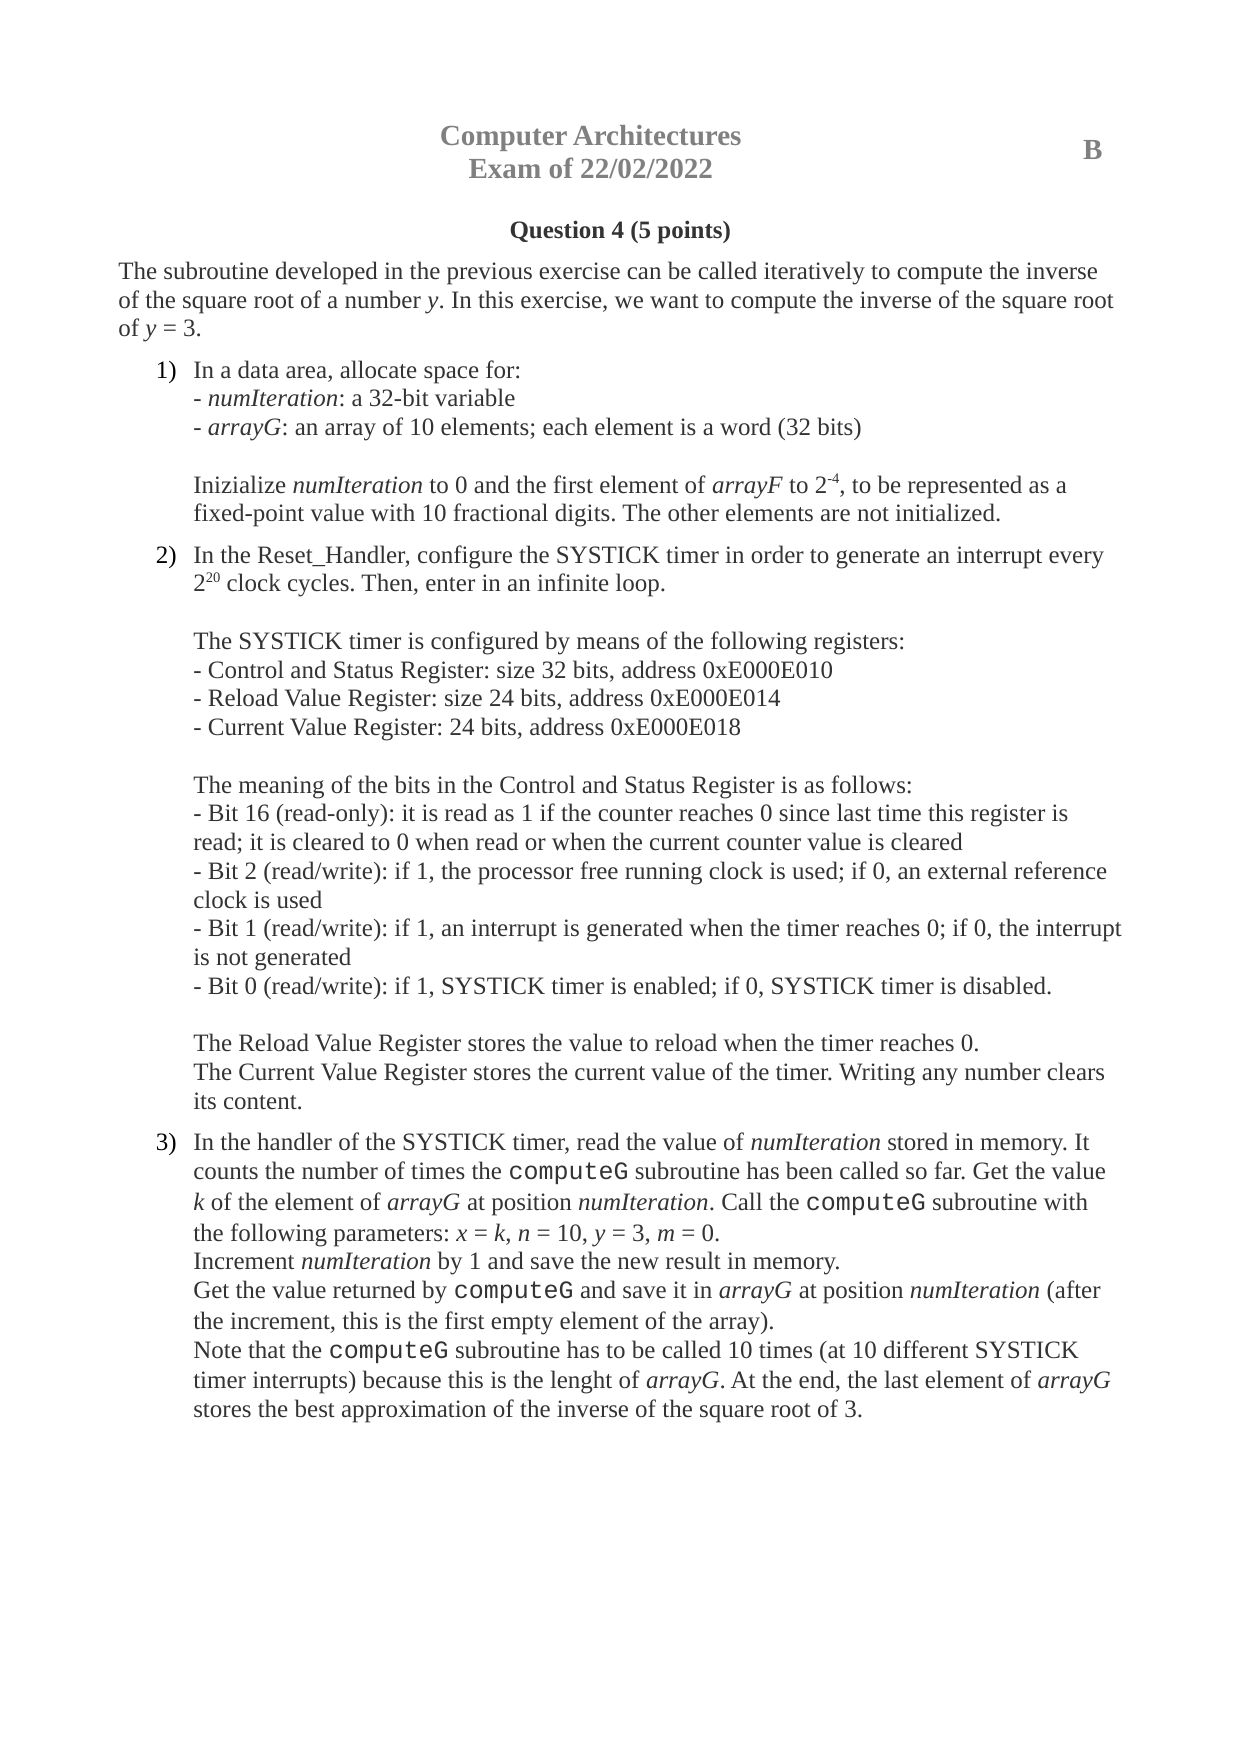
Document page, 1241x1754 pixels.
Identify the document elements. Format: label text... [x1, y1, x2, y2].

list In a data area, allocate space for: - numIteration: a 32-bit variable - arrayG: an array of 10 elements; each element is a word (32 bits) Inizialize numIteration to 0 and the first element of arrayF to 2-4, to be represented as a fixed-point value with 10 fractional digits. The other elements are not initialized. [156, 355, 1122, 527]
text Question 4 (5 points) [118, 215, 1122, 243]
list In the handler of the SYSTICK timer, read the value of numIteration stored in memory. It counts the number of times the computeG subroutine has been called so far. Get the value k of the element of arrayG at position numIteration. Call the computeG subroutine with the following parameters: x = k, n = 10, y = 3, m = 0. Increment numIteration by 1 and save the new result in memory. Get the value returned by computeG and save it in arrayG at position numIteration (after the increment, this is the first empty element of the array). Note that the computeG subroutine has to be called 10 times (at 10 different SYSTICK timer interrupts) because this is the lenght of arrayG. At the end, the last element of arrayG stores the best approximation of the inverse of the square root of 3. [156, 1127, 1122, 1423]
text The subroutine developed in the previous exercise can be called iteratively to compute the inverse of the square root of a number y. In this exercise, we want to compute the inverse of the square root of y = 3. [118, 256, 1122, 342]
list In the Reset_Handler, configure the SYSTICK timer in order to generate an interrupt every 220 clock cycles. Then, enter in an infinite loop. The SYSTICK timer is configured by means of the following registers: - Control and Status Register: size 32 bits, address 0xE000E010 - Reload Value Register: size 24 bits, address 0xE000E014 - Current Value Register: 24 bits, address 0xE000E018 The meaning of the bits in the Control and Status Register is as follows: - Bit 16 (read-only): it is read as 1 if the counter reaches 0 since last time this register is read; it is cleared to 0 when read or when the current counter value is cleared - Bit 2 (read/write): if 1, the processor free running clock is used; if 0, an external reference clock is used - Bit 1 (read/write): if 1, an interrupt is generated when the timer reaches 0; if 0, the interrupt is not generated - Bit 0 (read/write): if 1, SYSTICK timer is enabled; if 0, SYSTICK timer is disabled. The Reload Value Register stores the value to reload when the timer reaches 0. The Current Value Register stores the current value of the timer. Writing any number clears its content. [156, 540, 1122, 1115]
